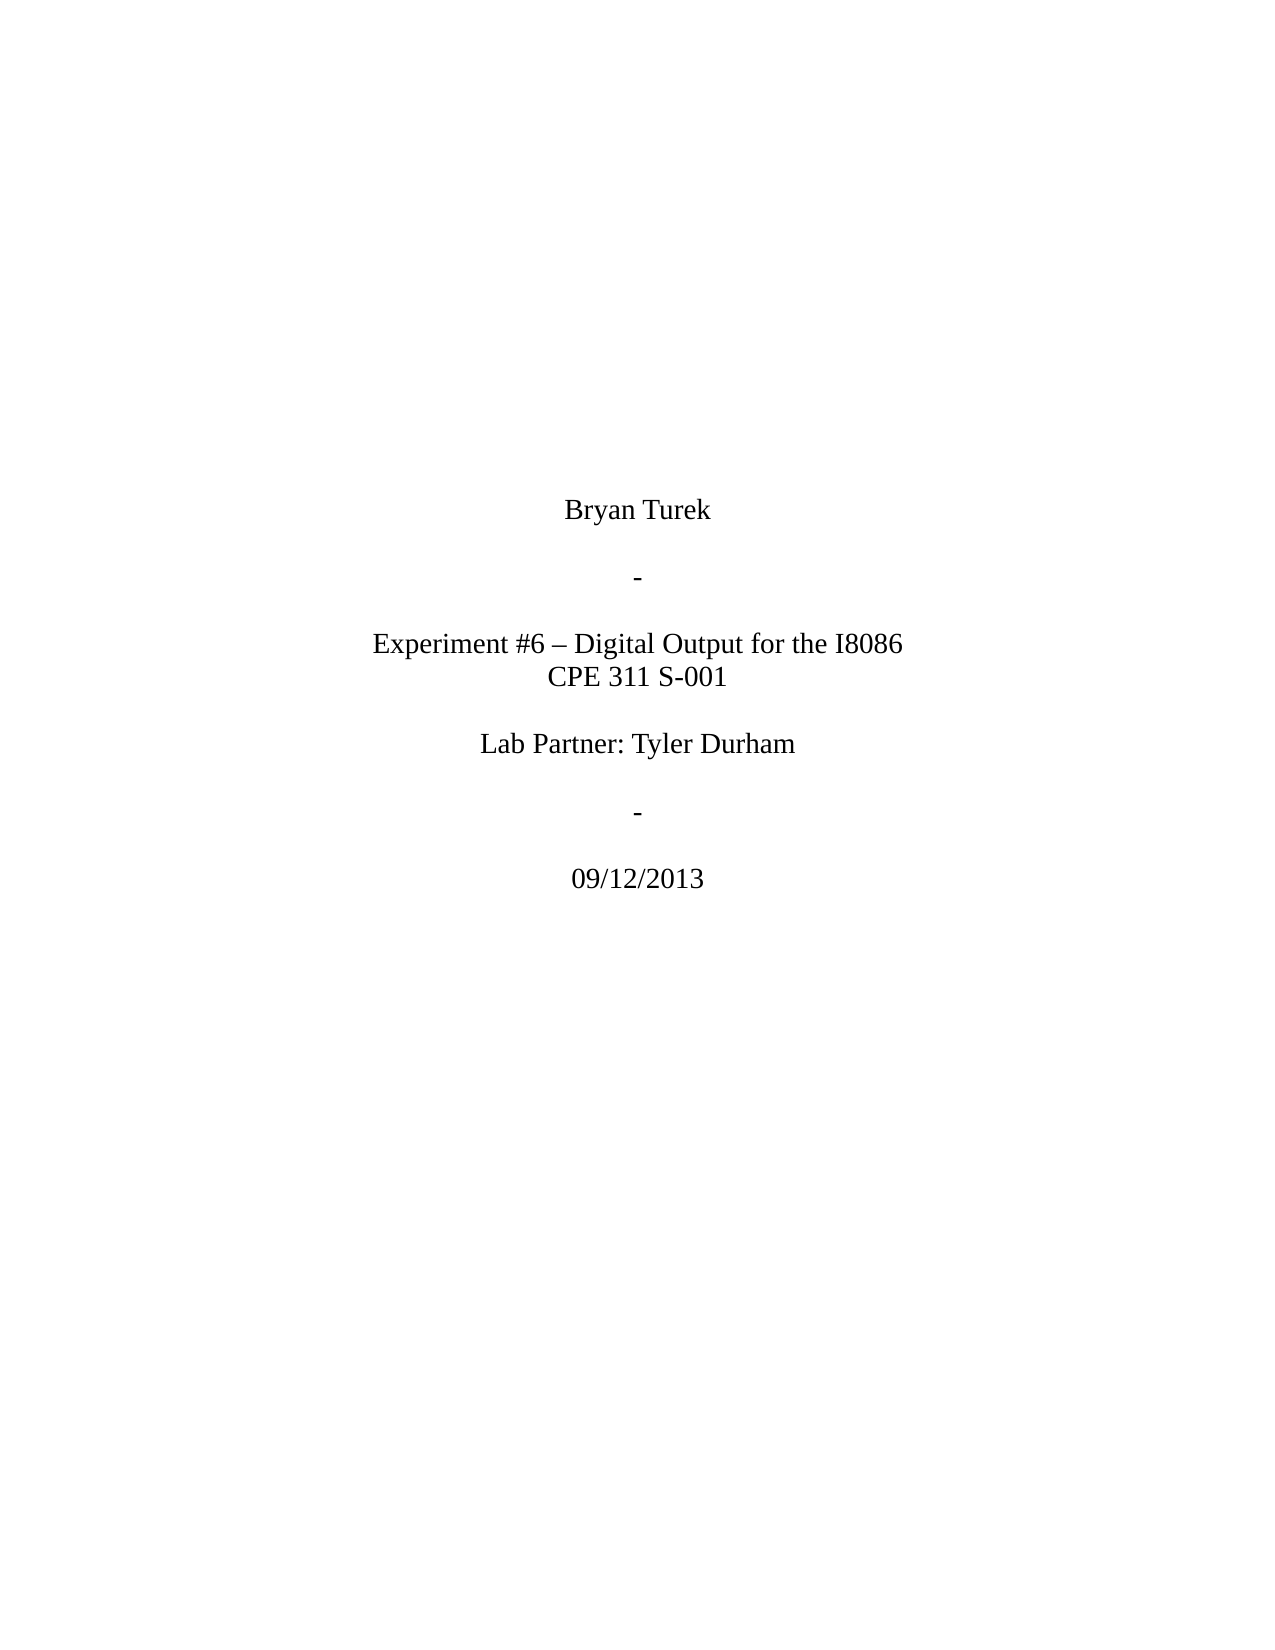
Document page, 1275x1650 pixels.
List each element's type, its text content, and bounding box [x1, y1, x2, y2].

text - [118, 794, 1157, 827]
text Bryan Turek [118, 492, 1157, 525]
text Lab Partner: Tyler Durham [118, 727, 1157, 760]
text Experiment #6 – Digital Output for the I8086 [118, 626, 1157, 659]
text CPE 311 S-001 [118, 659, 1157, 693]
text 09/12/2013 [118, 861, 1157, 894]
text - [118, 559, 1157, 592]
